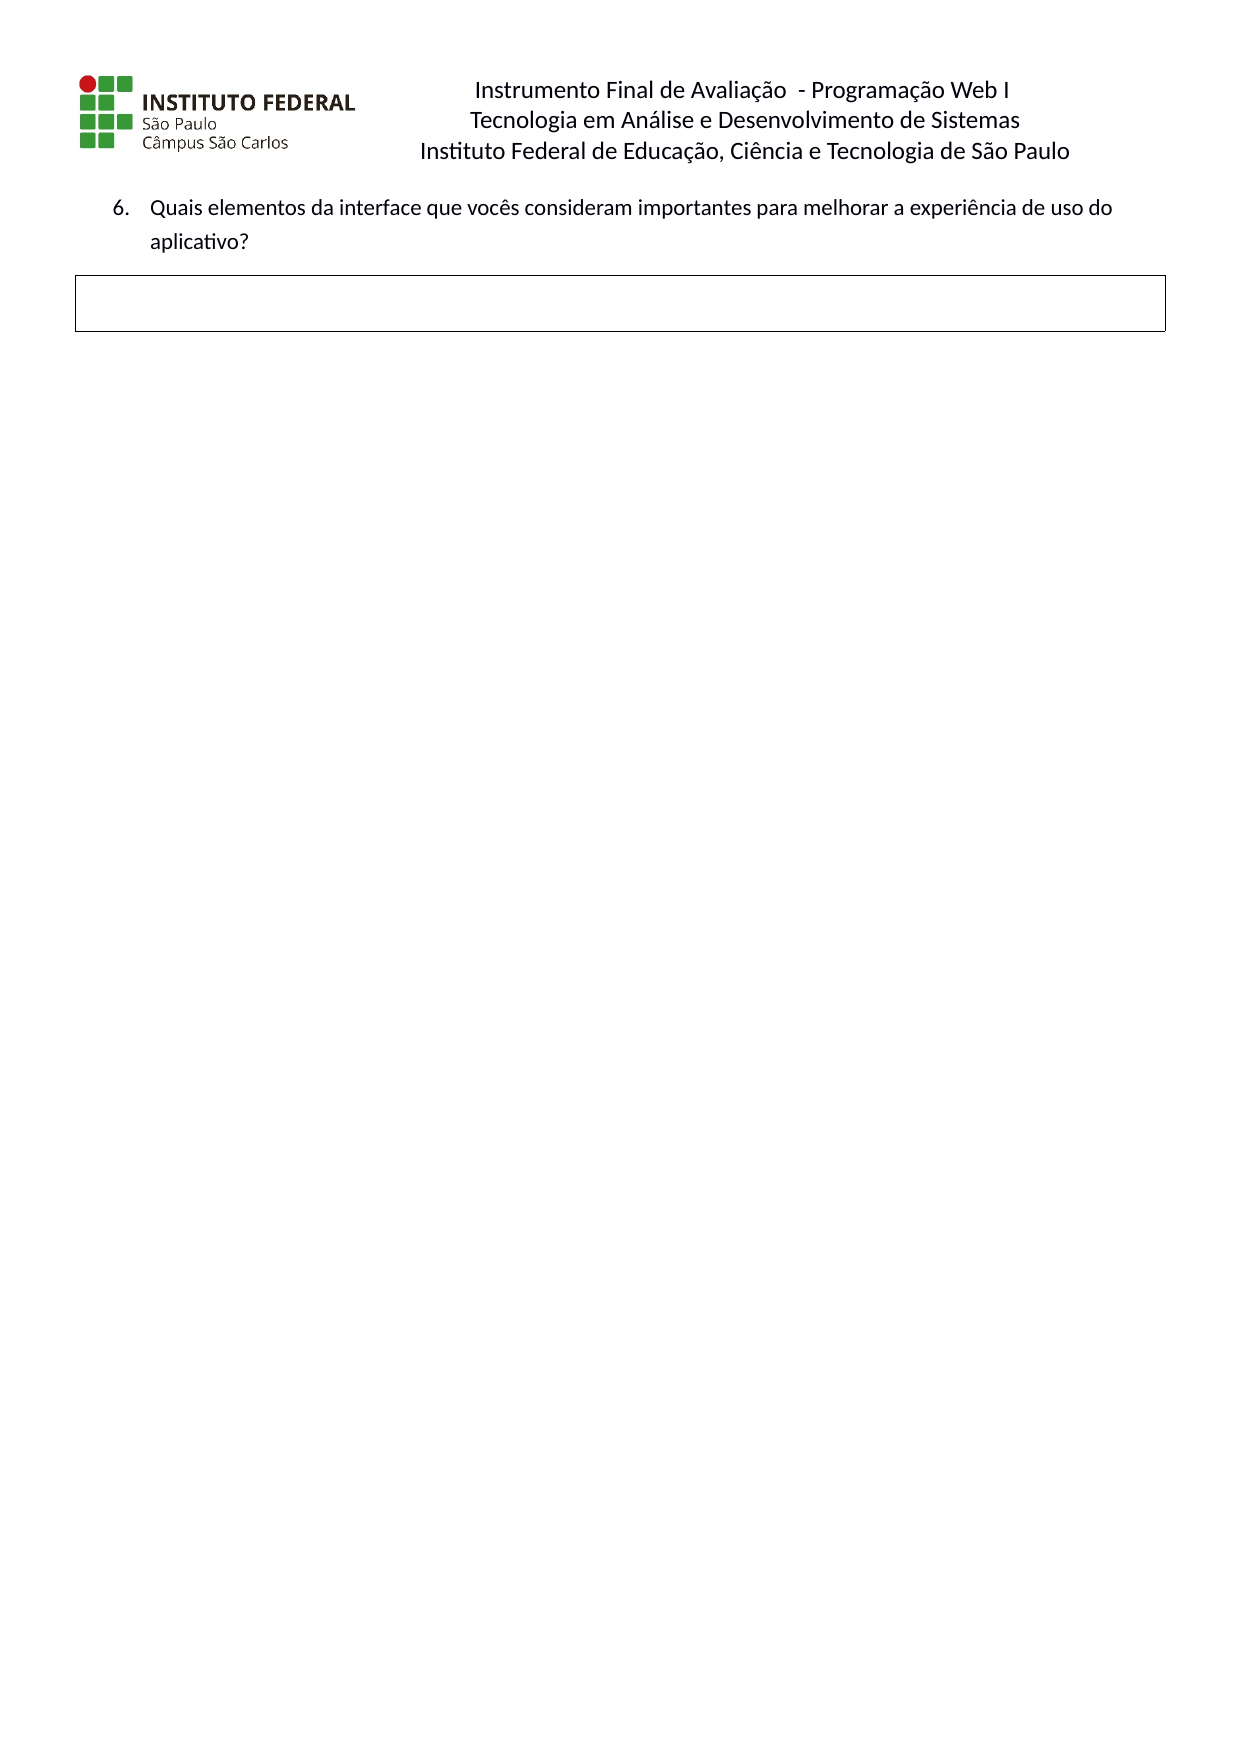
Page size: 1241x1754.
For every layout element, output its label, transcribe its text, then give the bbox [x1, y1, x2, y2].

table_header [76, 276, 1165, 331]
list Quais elementos da interface que vocês consideram importantes para melhorar a experiência de uso do aplicativo? [112, 193, 1165, 255]
picture [75, 73, 358, 154]
